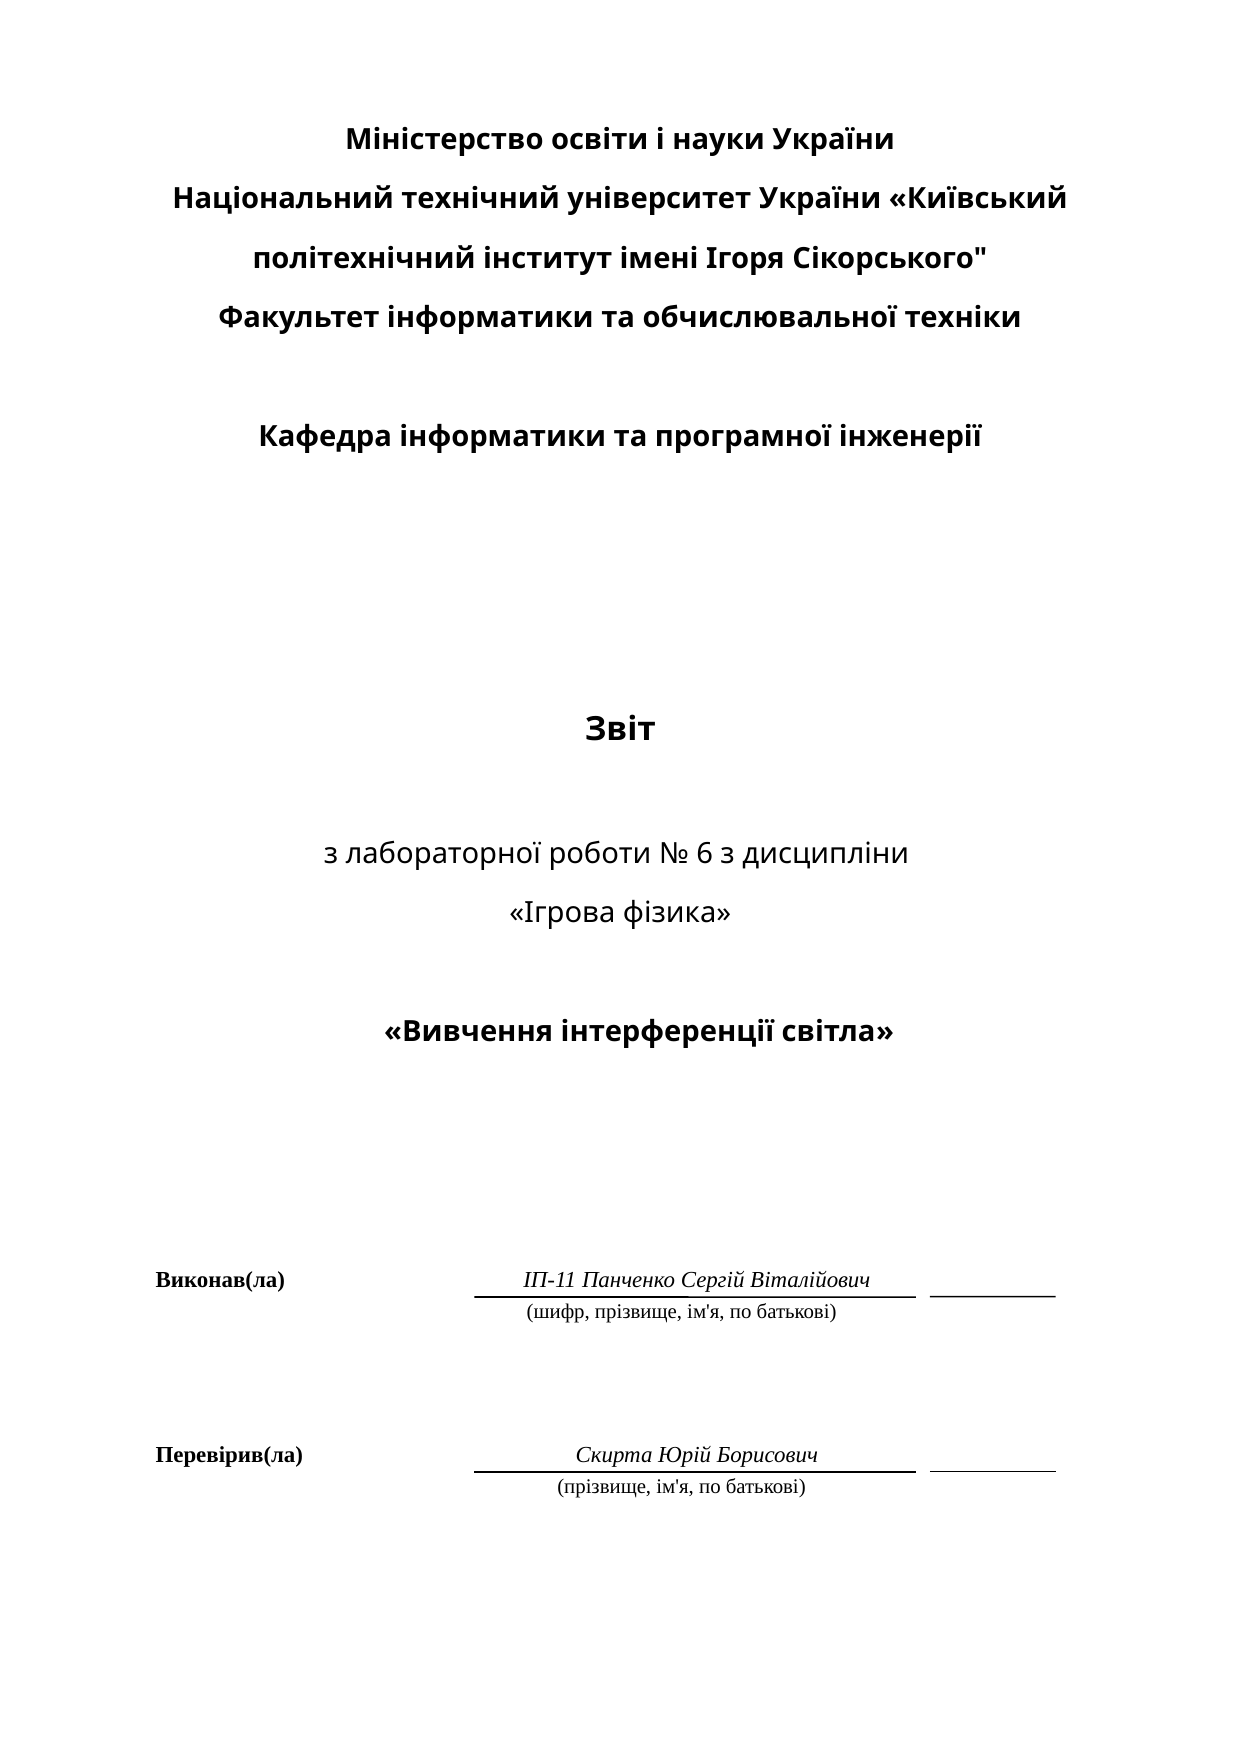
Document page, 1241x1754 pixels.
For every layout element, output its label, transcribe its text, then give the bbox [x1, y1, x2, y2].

text з лабораторної роботи № 6 з дисципліни [118, 832, 1122, 872]
text Міністерство освіти і науки України [118, 118, 1122, 158]
text Національний технічний університет України «Київський політехнічний інститут імені Ігоря Сікорського" [118, 178, 1122, 277]
text Звіт [118, 704, 1122, 750]
text Кафедра інформатики та програмної інженерії [118, 416, 1122, 455]
text «Ігрова фізика» [118, 892, 1122, 931]
text Факультет інформатики та обчислювальної техніки [118, 297, 1122, 336]
text «Вивчення інтерференції світла» [156, 1011, 1122, 1050]
